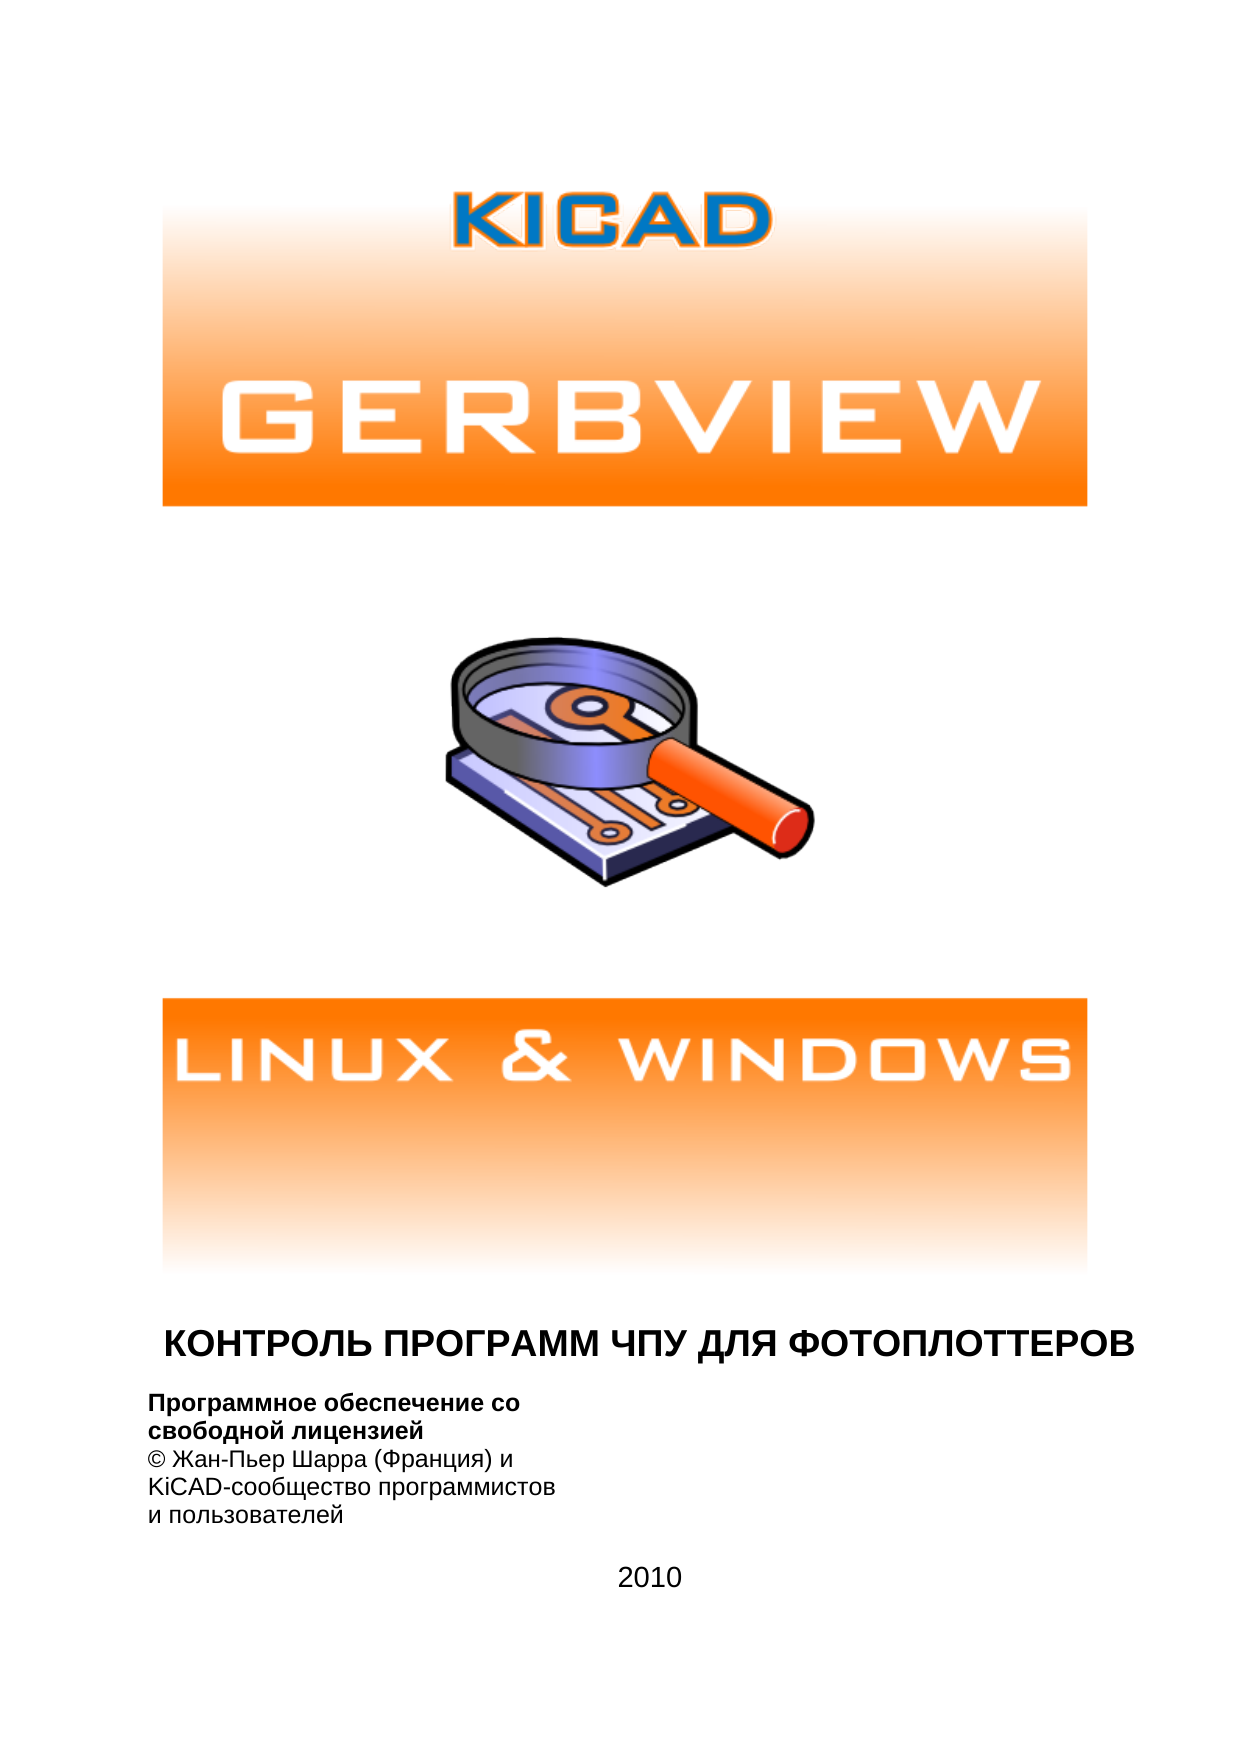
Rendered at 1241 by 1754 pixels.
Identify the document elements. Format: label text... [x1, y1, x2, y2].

table_header [579, 1389, 1093, 1445]
table_cell [579, 1445, 1093, 1529]
picture [162, 153, 1088, 1321]
text КОНТРОЛЬ ПРОГРАММ ЧПУ ДЛЯ ФОТОПЛОТТЕРОВ [148, 158, 1151, 1364]
table_cell © Жан-Пьер Шарра (Франция) и KiCAD-сообщество программистов и пользователей [136, 1445, 579, 1529]
text 2010 [148, 1561, 1151, 1594]
table_header Программное обеспечение со свободной лицензией [136, 1389, 579, 1445]
